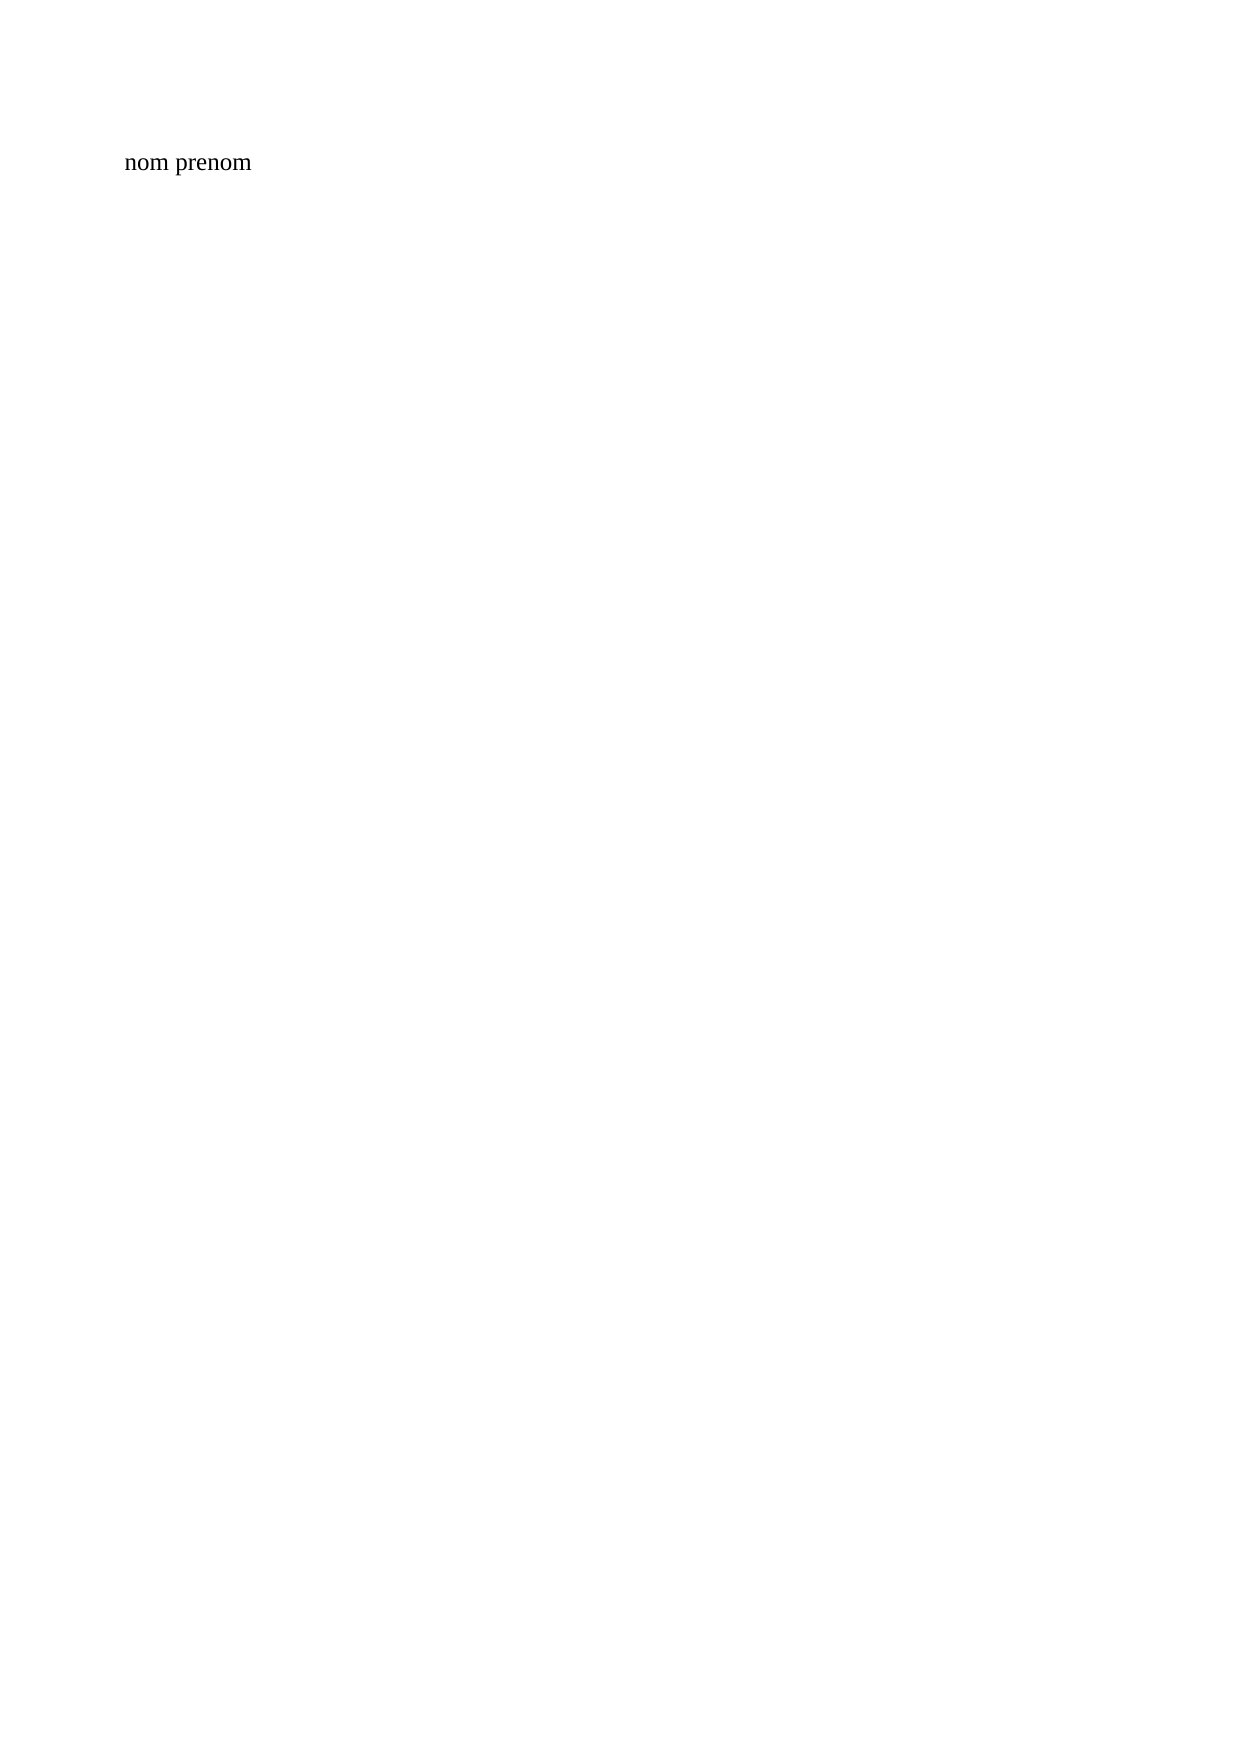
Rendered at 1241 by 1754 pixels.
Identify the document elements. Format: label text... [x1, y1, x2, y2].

text <#block int i=0; while (i<10) {#>nom prenom<#endblock i++;}#> [118, 147, 1122, 176]
